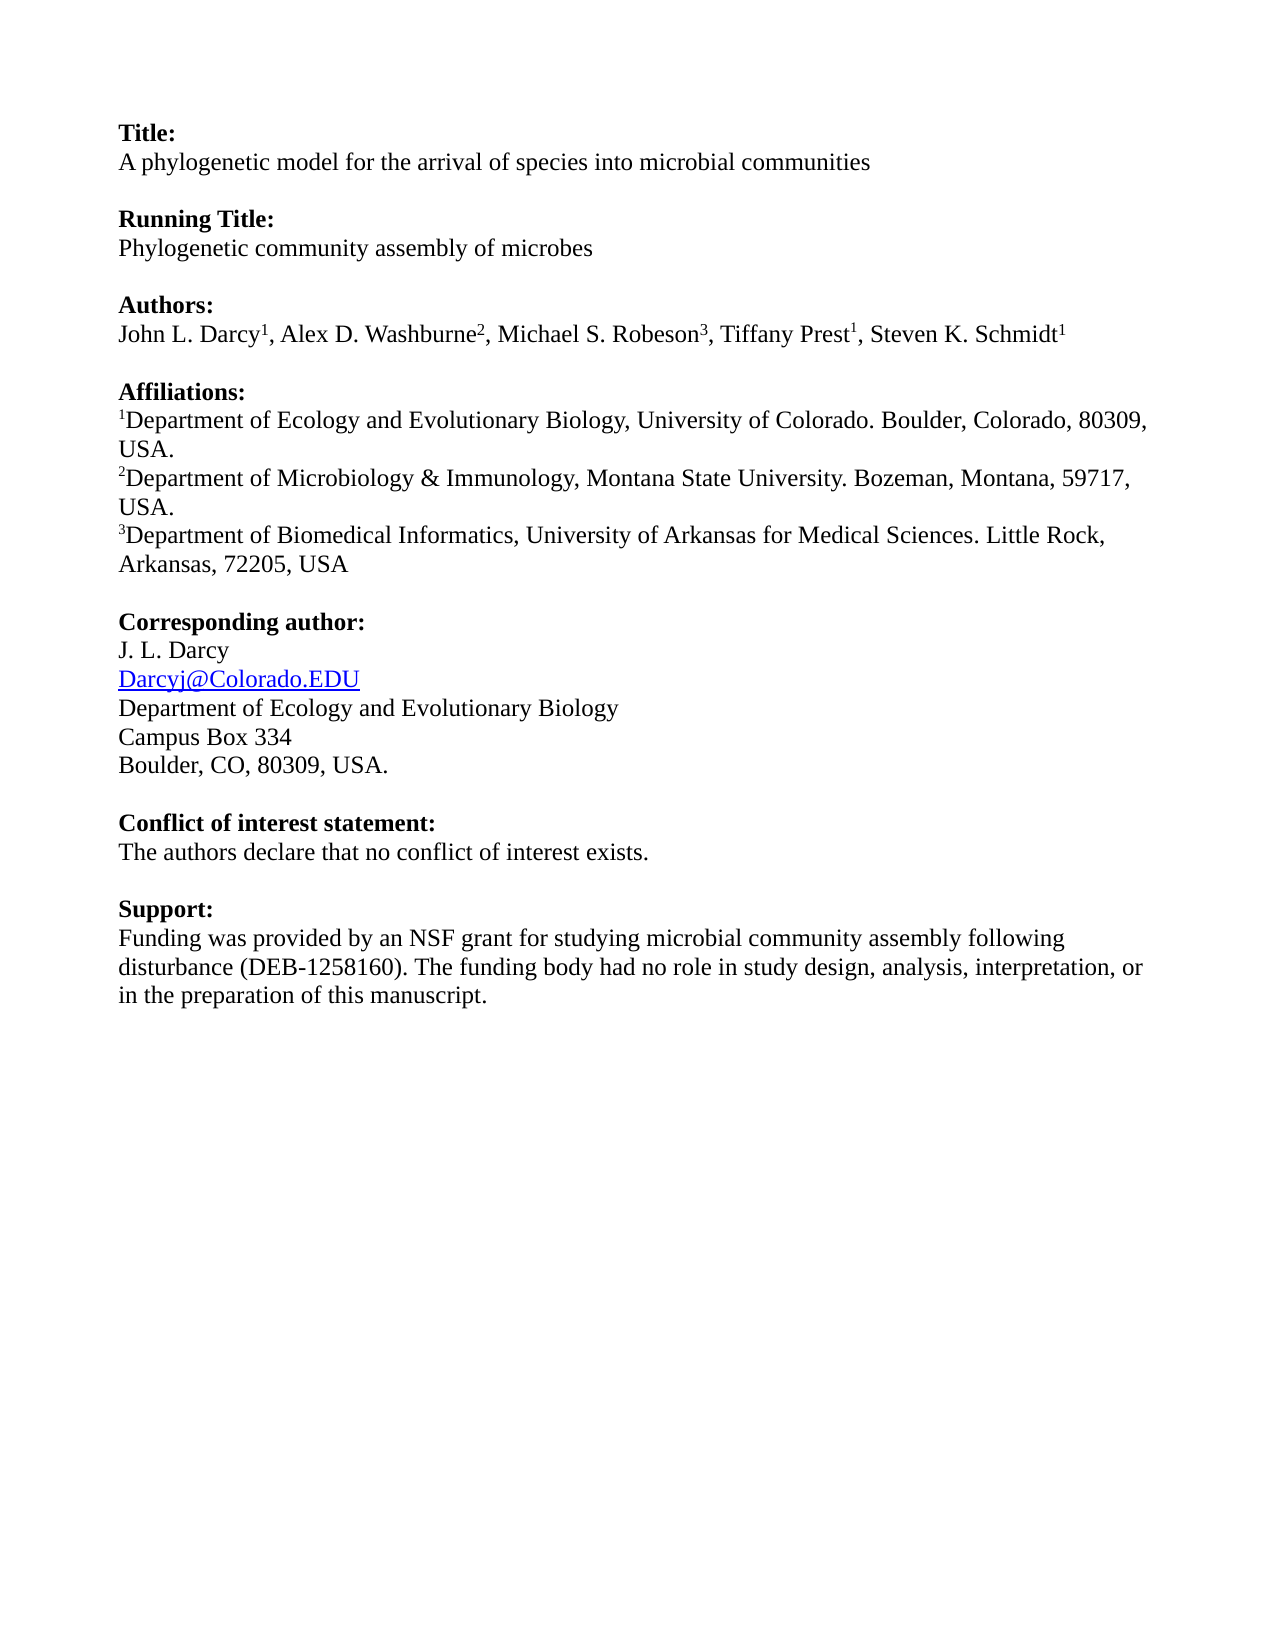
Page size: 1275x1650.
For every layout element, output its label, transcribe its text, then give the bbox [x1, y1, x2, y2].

text John L. Darcy1, Alex D. Washburne2, Michael S. Robeson3, Tiffany Prest1, Steven K. Schmidt1 [118, 319, 1157, 348]
list 2Department of Microbiology & Immunology, Montana State University. Bozeman, Montana, 59717, USA. [118, 463, 1157, 521]
text Running Title: [118, 204, 1157, 233]
text Support: [118, 894, 1157, 923]
subtitle A phylogenetic model for the arrival of species into microbial communities [118, 147, 1157, 176]
text Phylogenetic community assembly of microbes [118, 233, 1157, 262]
text Department of Ecology and Evolutionary Biology [118, 693, 1157, 722]
text The authors declare that no conflict of interest exists. [118, 837, 1157, 866]
text Affiliations: [118, 377, 1157, 406]
text Campus Box 334 [118, 722, 1157, 751]
text J. L. Darcy [118, 636, 1157, 664]
subtitle Title: [118, 118, 1157, 147]
text Boulder, CO, 80309, USA. [118, 751, 1157, 779]
text Darcyj@Colorado.EDU [118, 664, 1157, 693]
text Authors: [118, 291, 1157, 319]
list 1Department of Ecology and Evolutionary Biology, University of Colorado. Boulder, Colorado, 80309, USA. [118, 406, 1157, 463]
text Funding was provided by an NSF grant for studying microbial community assembly following disturbance (DEB-1258160). The funding body had no role in study design, analysis, interpretation, or in the preparation of this manuscript. [118, 923, 1157, 1009]
text Corresponding author: [118, 607, 1157, 636]
list 3Department of Biomedical Informatics, University of Arkansas for Medical Sciences. Little Rock, Arkansas, 72205, USA [118, 521, 1157, 578]
text Conflict of interest statement: [118, 808, 1157, 837]
